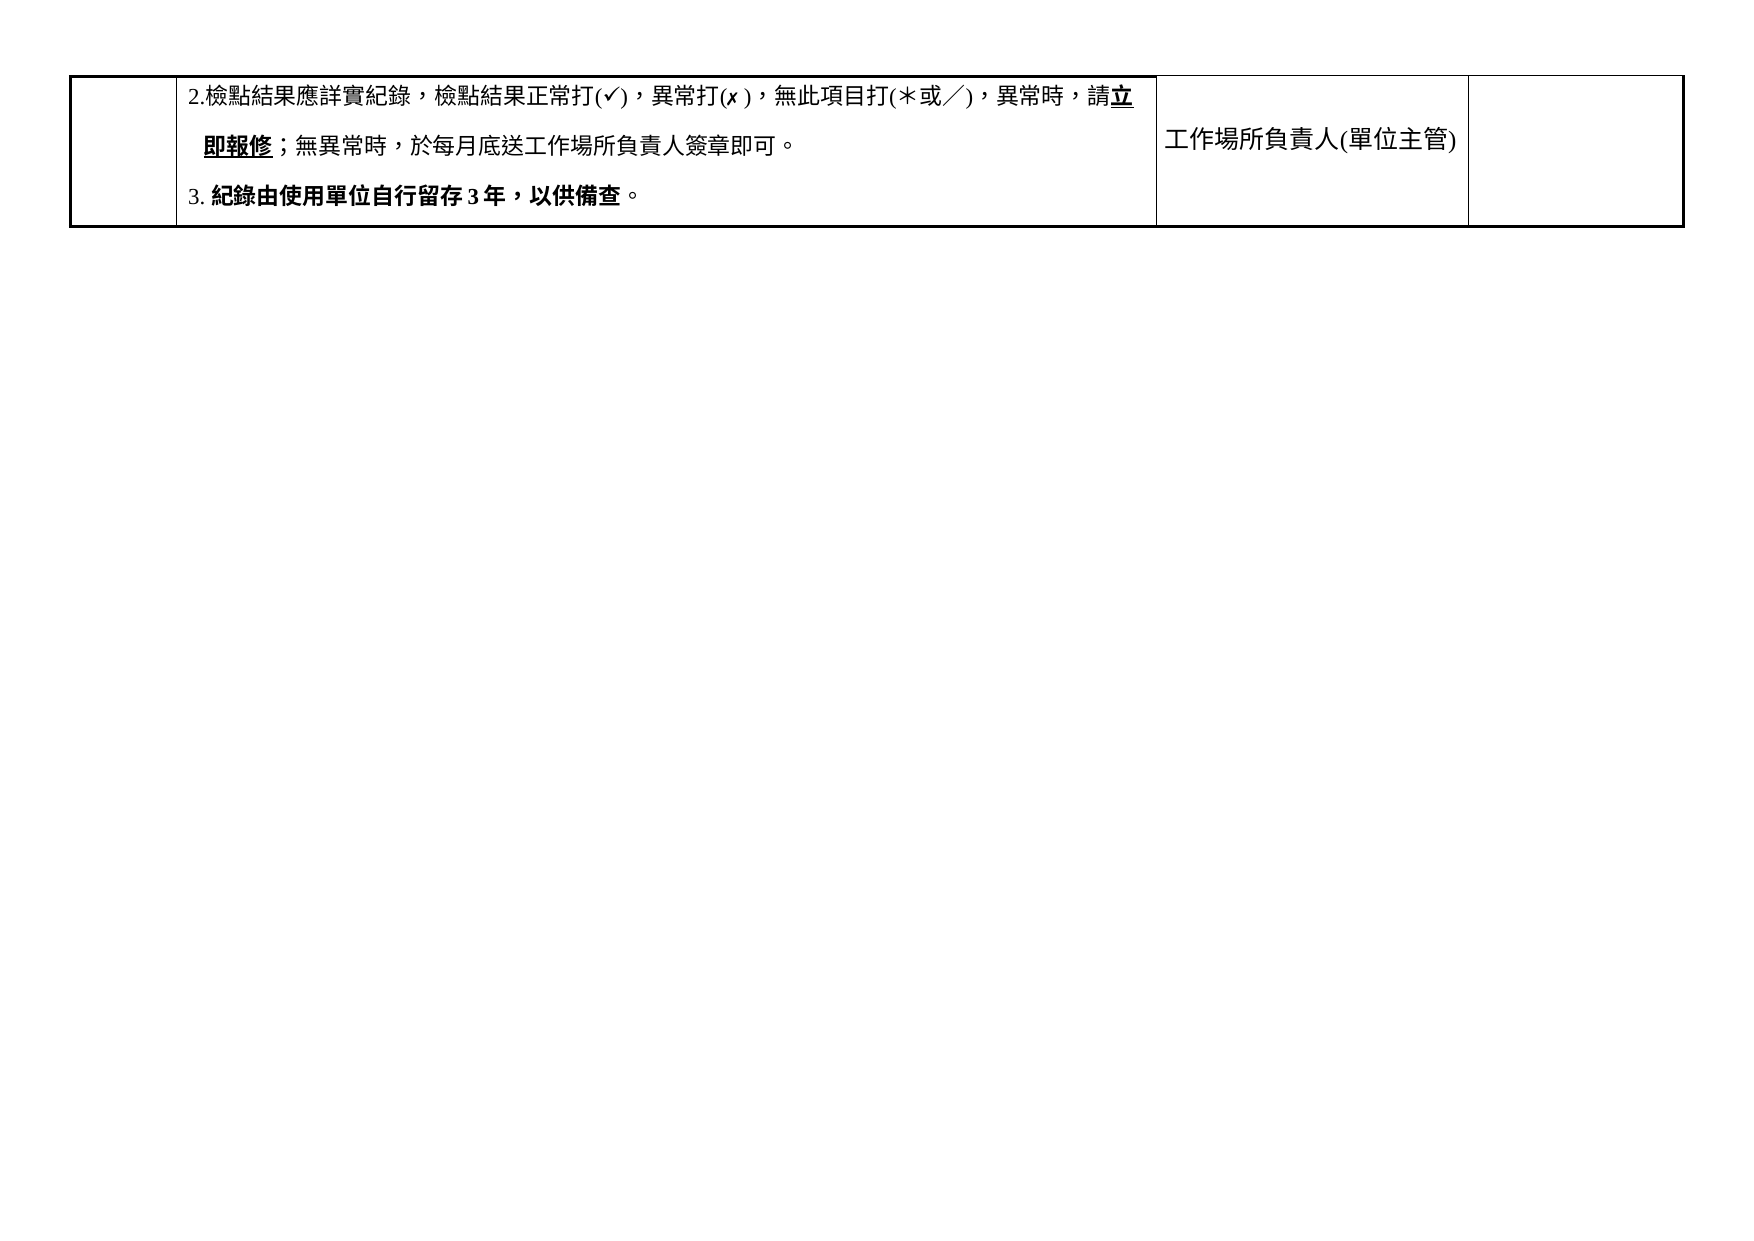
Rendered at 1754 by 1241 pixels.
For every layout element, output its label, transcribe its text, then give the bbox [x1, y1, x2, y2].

table_cell [72, 78, 176, 225]
table_cell 工作場所負責人(單位主管) [1157, 76, 1468, 225]
table_cell [1469, 76, 1682, 225]
table_cell 2.檢點結果應詳實紀錄，檢點結果正常打()，異常打( )，無此項目打(＊或／)，異常時，請立即報修；無異常時，於每月底送工作場所負責人簽章即可。 3. 紀錄由使用單位自行留存3年，以供備查。 [177, 78, 1156, 225]
